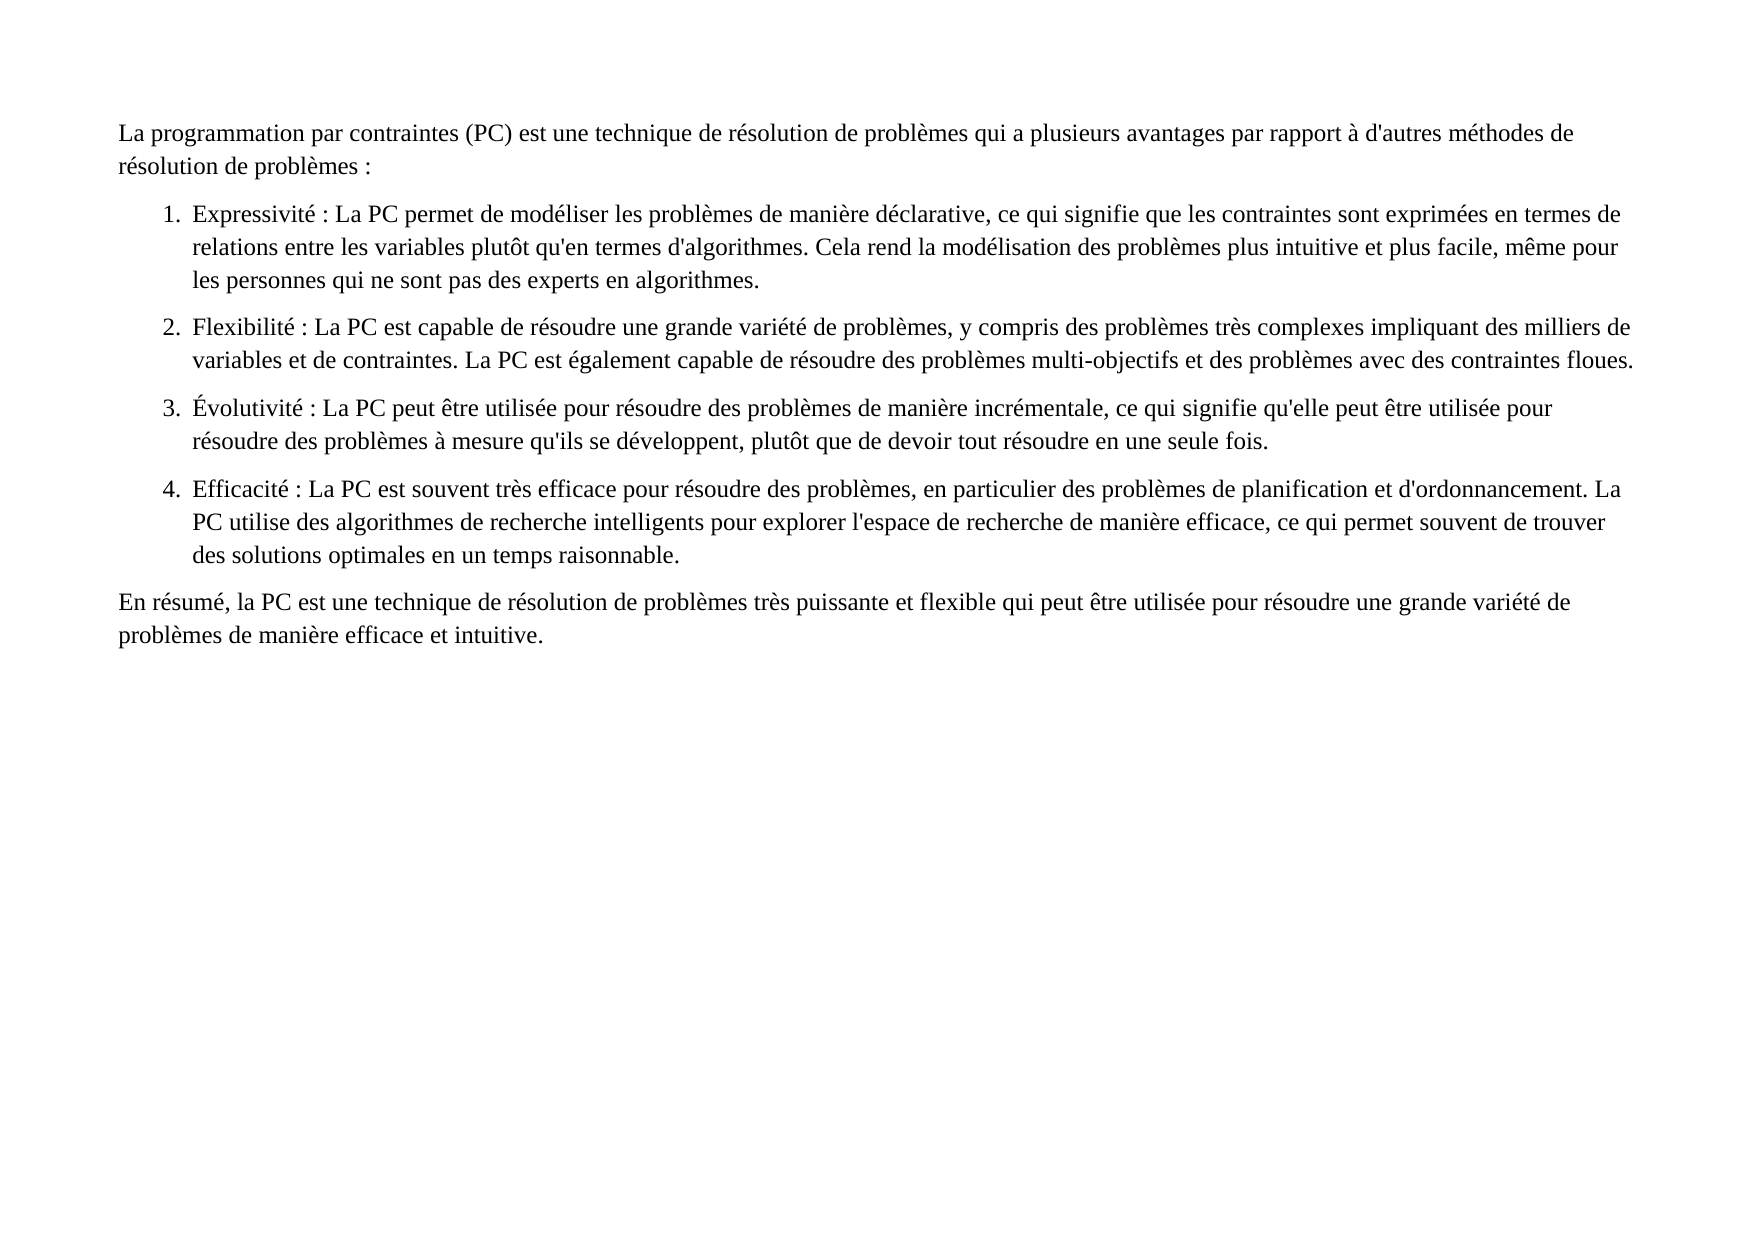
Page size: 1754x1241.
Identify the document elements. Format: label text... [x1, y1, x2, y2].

list Flexibilité : La PC est capable de résoudre une grande variété de problèmes, y compris des problèmes très complexes impliquant des milliers de variables et de contraintes. La PC est également capable de résoudre des problèmes multi-objectifs et des problèmes avec des contraintes floues. [162, 312, 1636, 374]
list Expressivité : La PC permet de modéliser les problèmes de manière déclarative, ce qui signifie que les contraintes sont exprimées en termes de relations entre les variables plutôt qu'en termes d'algorithmes. Cela rend la modélisation des problèmes plus intuitive et plus facile, même pour les personnes qui ne sont pas des experts en algorithmes. [162, 199, 1636, 293]
text La programmation par contraintes (PC) est une technique de résolution de problèmes qui a plusieurs avantages par rapport à d'autres méthodes de résolution de problèmes : [118, 118, 1636, 180]
text En résumé, la PC est une technique de résolution de problèmes très puissante et flexible qui peut être utilisée pour résoudre une grande variété de problèmes de manière efficace et intuitive. [118, 587, 1636, 649]
list Évolutivité : La PC peut être utilisée pour résoudre des problèmes de manière incrémentale, ce qui signifie qu'elle peut être utilisée pour résoudre des problèmes à mesure qu'ils se développent, plutôt que de devoir tout résoudre en une seule fois. [162, 393, 1636, 455]
list Efficacité : La PC est souvent très efficace pour résoudre des problèmes, en particulier des problèmes de planification et d'ordonnancement. La PC utilise des algorithmes de recherche intelligents pour explorer l'espace de recherche de manière efficace, ce qui permet souvent de trouver des solutions optimales en un temps raisonnable. [162, 474, 1636, 568]
